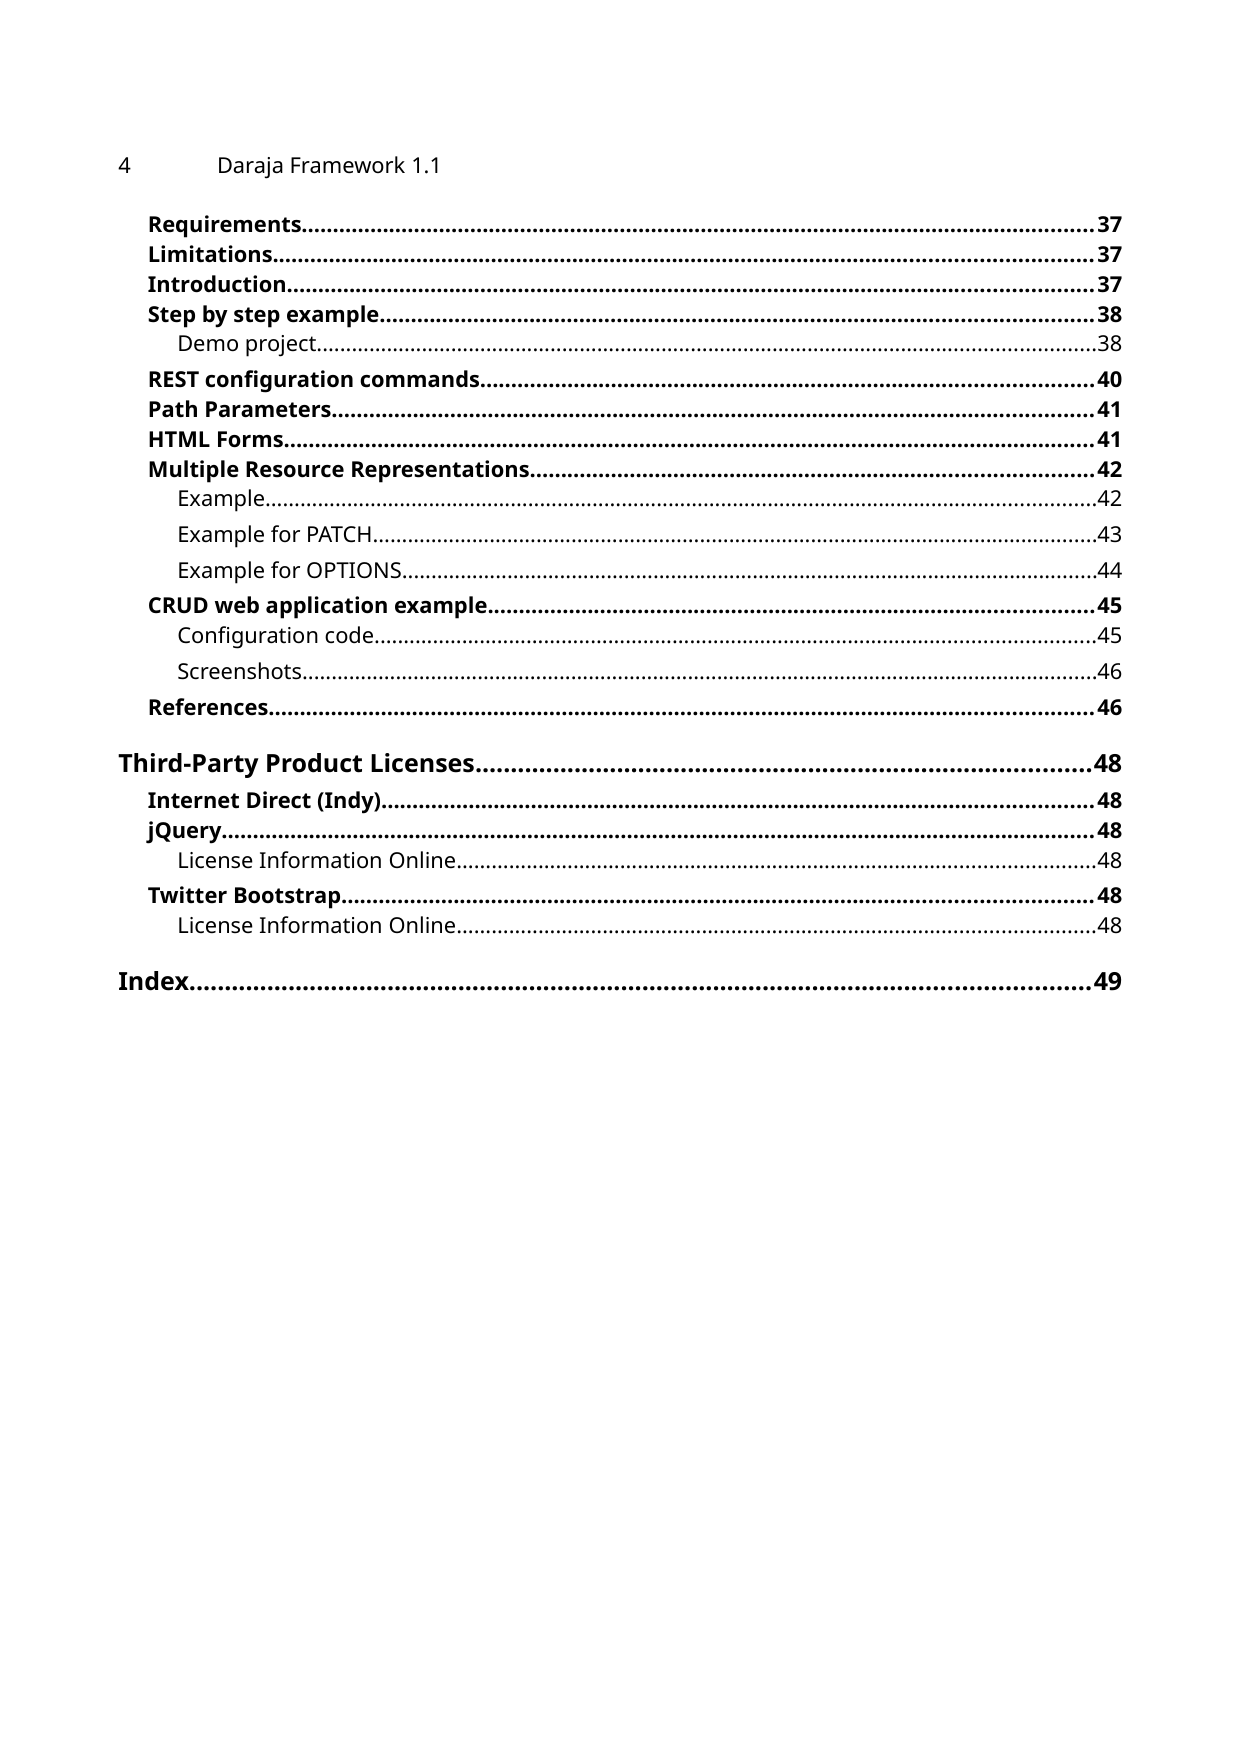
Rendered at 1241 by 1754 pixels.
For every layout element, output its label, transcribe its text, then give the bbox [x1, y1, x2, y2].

text Requirements 37 [148, 209, 1122, 239]
text Twitter Bootstrap 48 [148, 881, 1122, 910]
text Demo project 38 [177, 328, 1122, 358]
text Path Parameters 41 [148, 394, 1122, 424]
text Example for OPTIONS 44 [177, 555, 1122, 584]
text Screenshots 46 [177, 656, 1122, 686]
text License Information Online 48 [177, 910, 1122, 940]
text Example 42 [177, 483, 1122, 513]
text REST configuration commands 40 [148, 364, 1122, 394]
text CRUD web application example 45 [148, 591, 1122, 620]
text Configuration code 45 [177, 620, 1122, 650]
text Third-Party Product Licenses 48 [118, 745, 1122, 779]
text Multiple Resource Representations 42 [148, 453, 1122, 483]
text jQuery 48 [148, 815, 1122, 845]
text Limitations 37 [148, 239, 1122, 269]
text Step by step example 38 [148, 299, 1122, 328]
text Example for PATCH 43 [177, 519, 1122, 549]
text Index 49 [118, 964, 1122, 998]
text Introduction 37 [148, 269, 1122, 299]
text HTML Forms 41 [148, 424, 1122, 453]
text References 46 [148, 692, 1122, 722]
text Internet Direct (Indy) 48 [148, 785, 1122, 815]
text License Information Online 48 [177, 845, 1122, 874]
